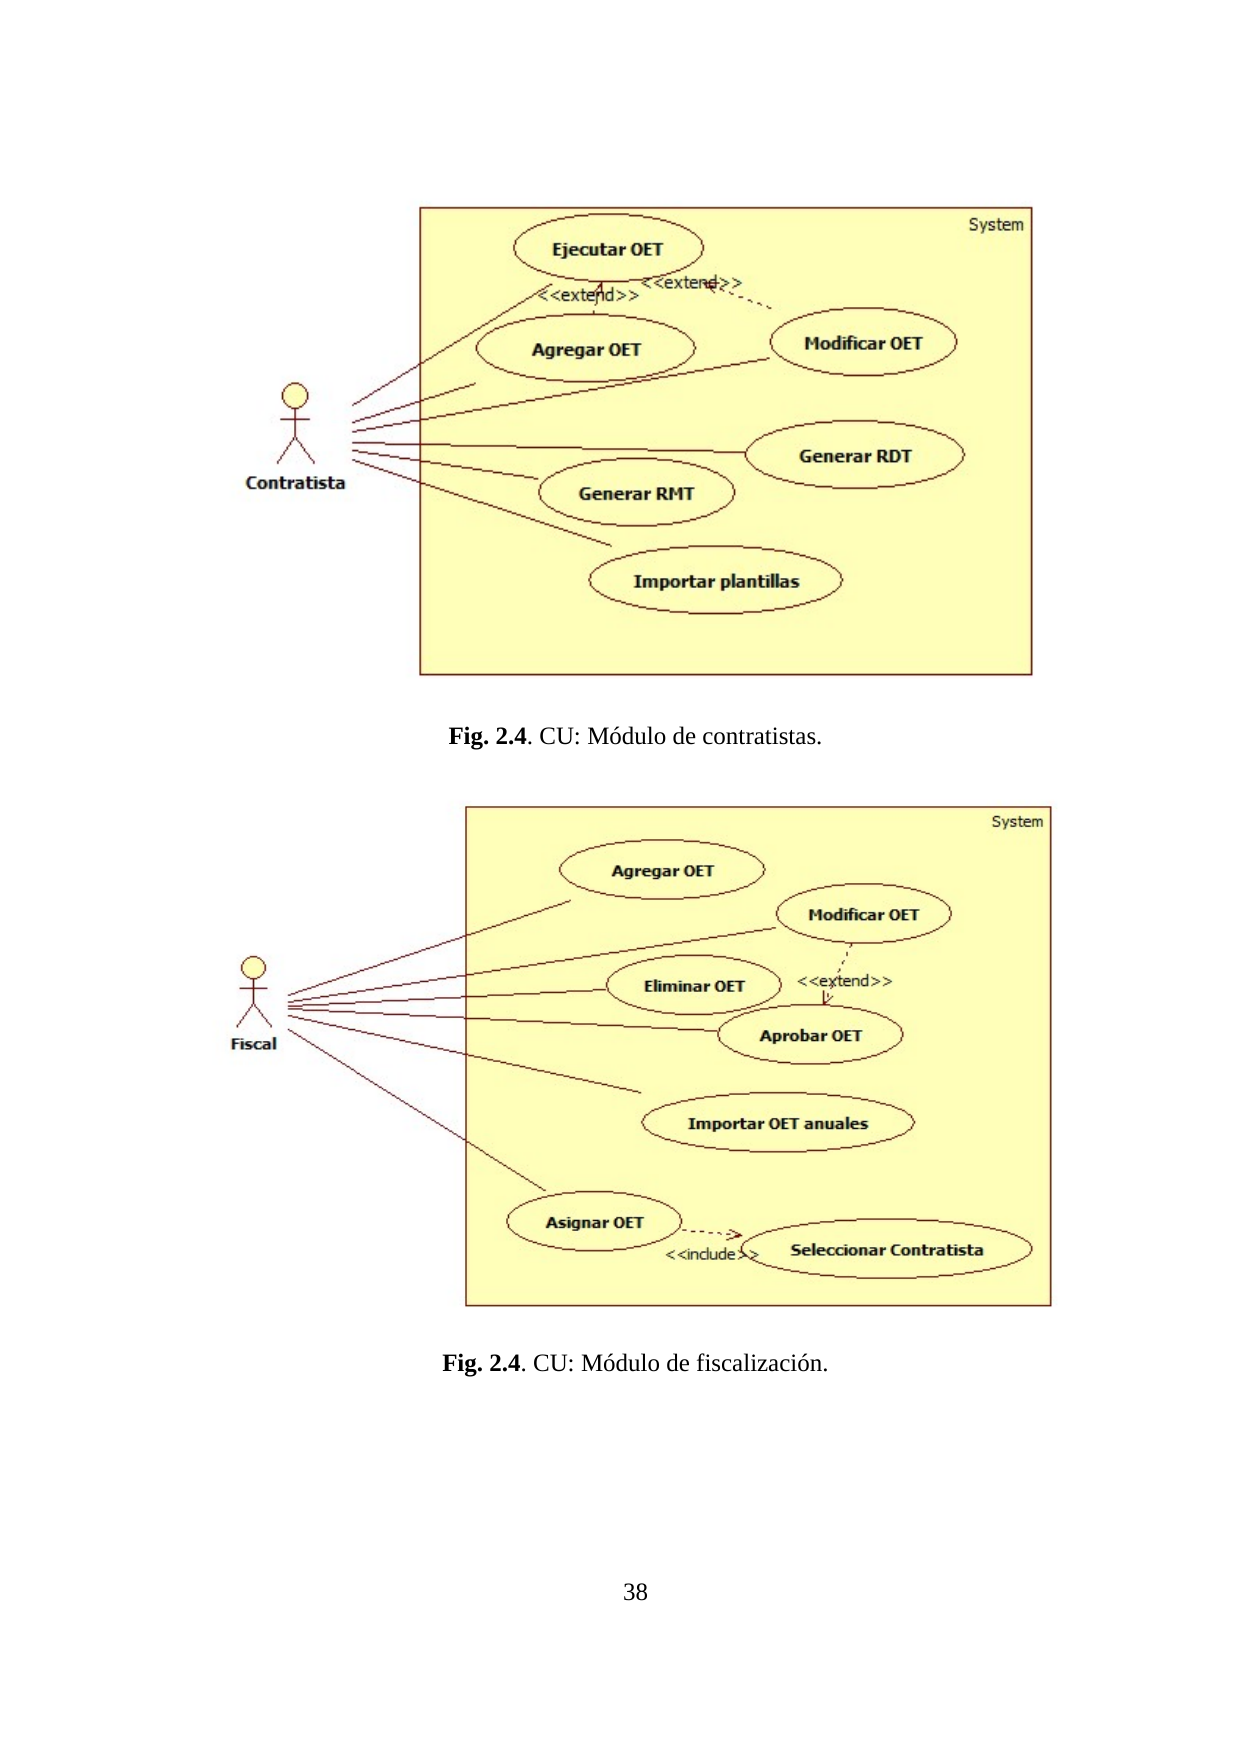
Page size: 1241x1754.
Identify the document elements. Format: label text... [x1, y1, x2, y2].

picture [207, 177, 1064, 707]
text Fig. 2.4. CU: Módulo de contratistas. [175, 177, 1093, 750]
text Fig. 2.4. CU: Módulo de fiscalización. [175, 779, 1093, 1377]
picture [190, 779, 1081, 1334]
